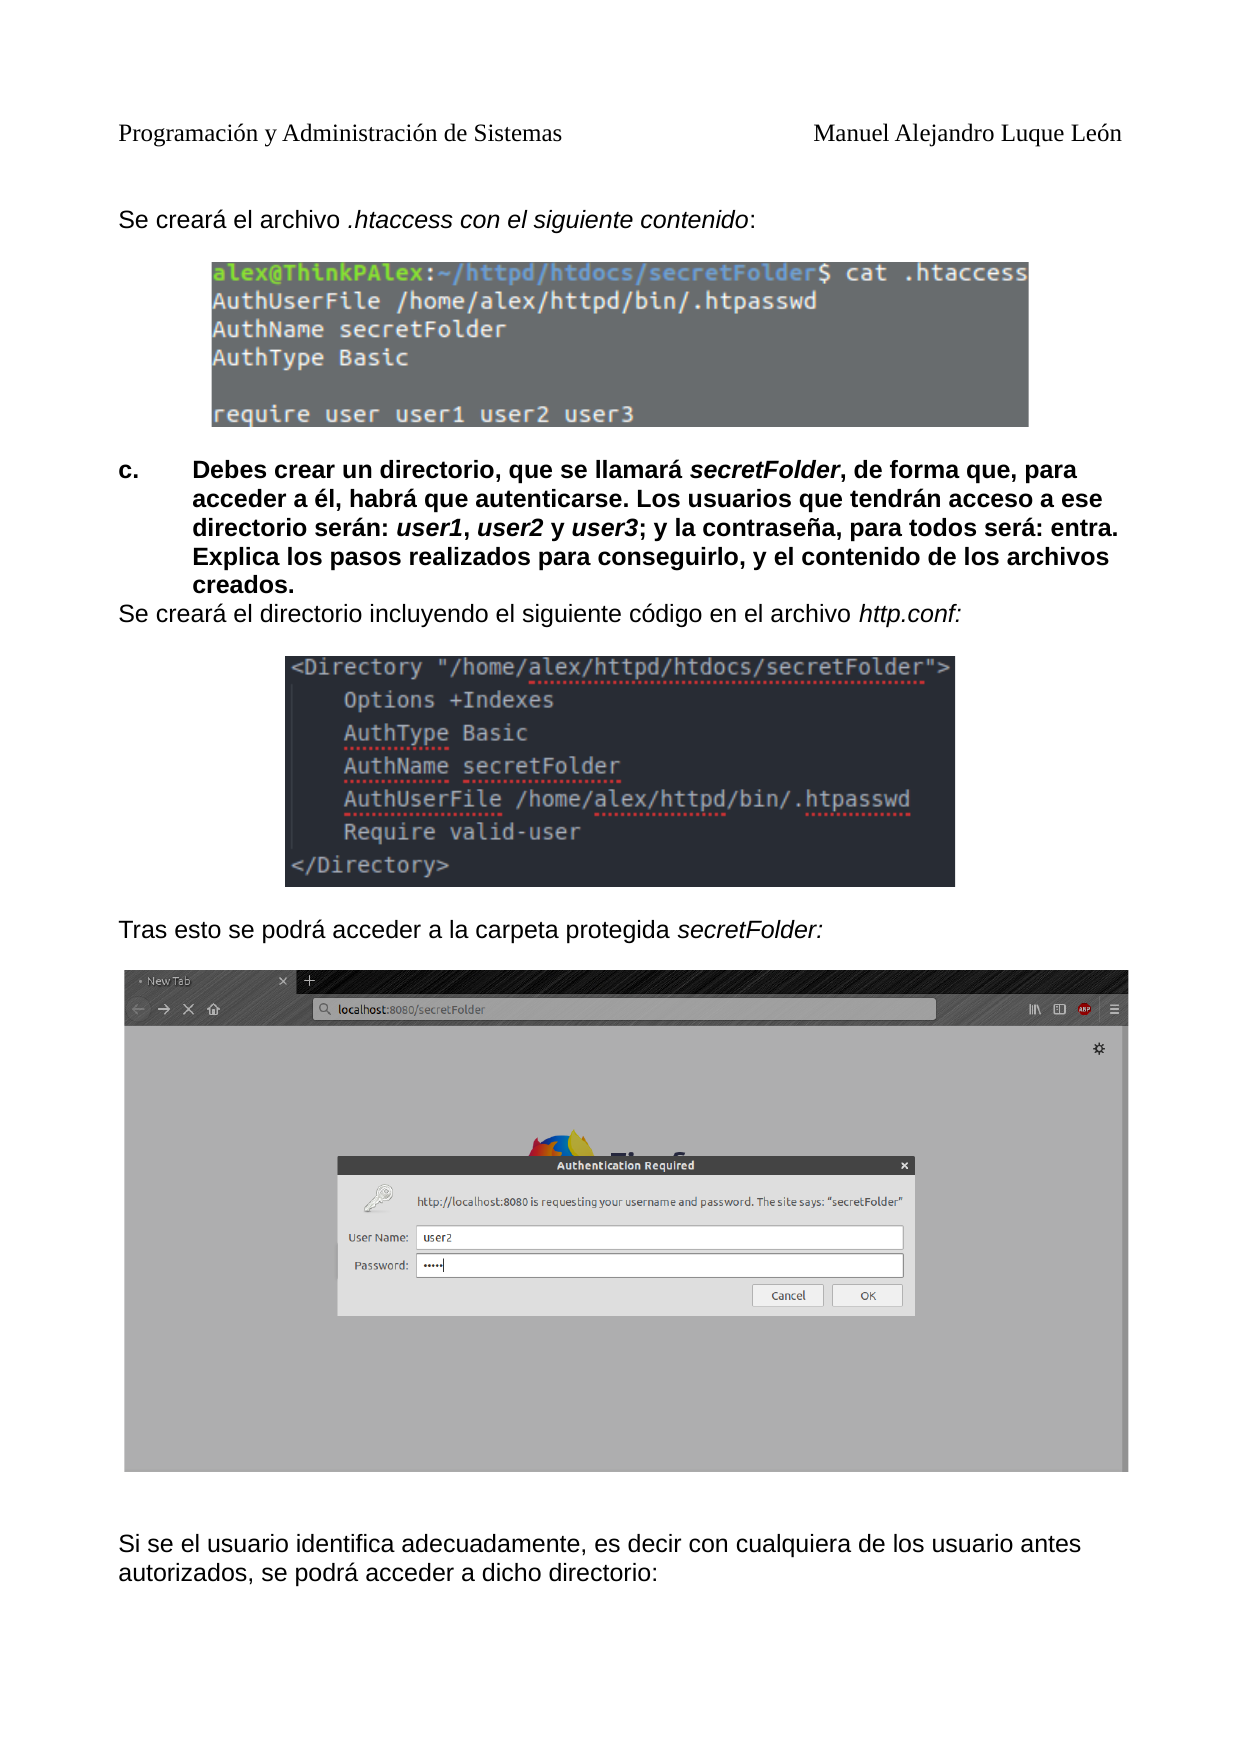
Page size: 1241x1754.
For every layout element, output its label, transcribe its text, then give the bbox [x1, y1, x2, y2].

text Tras esto se podrá acceder a la carpeta protegida secretFolder: [118, 915, 1122, 944]
picture [211, 262, 1029, 427]
text Se creará el archivo .htaccess con el siguiente contenido: [118, 205, 1122, 234]
text Se creará el directorio incluyendo el siguiente código en el archivo http.conf: [118, 599, 1122, 628]
text c. Debes crear un directorio, que se llamará secretFolder, de forma que, para acceder a él, habrá que autenticarse. Los usuarios que tendrán acceso a ese directorio serán: user1, user2 y user3; y la contraseña, para todos será: entra. Explica los pasos realizados para conseguirlo, y el contenido de los archivos creados. [118, 455, 1122, 599]
picture [124, 970, 1129, 1472]
text Si se el usuario identifica adecuadamente, es decir con cualquiera de los usuario antes autorizados, se podrá acceder a dicho directorio: [118, 1529, 1122, 1587]
picture [285, 656, 956, 887]
